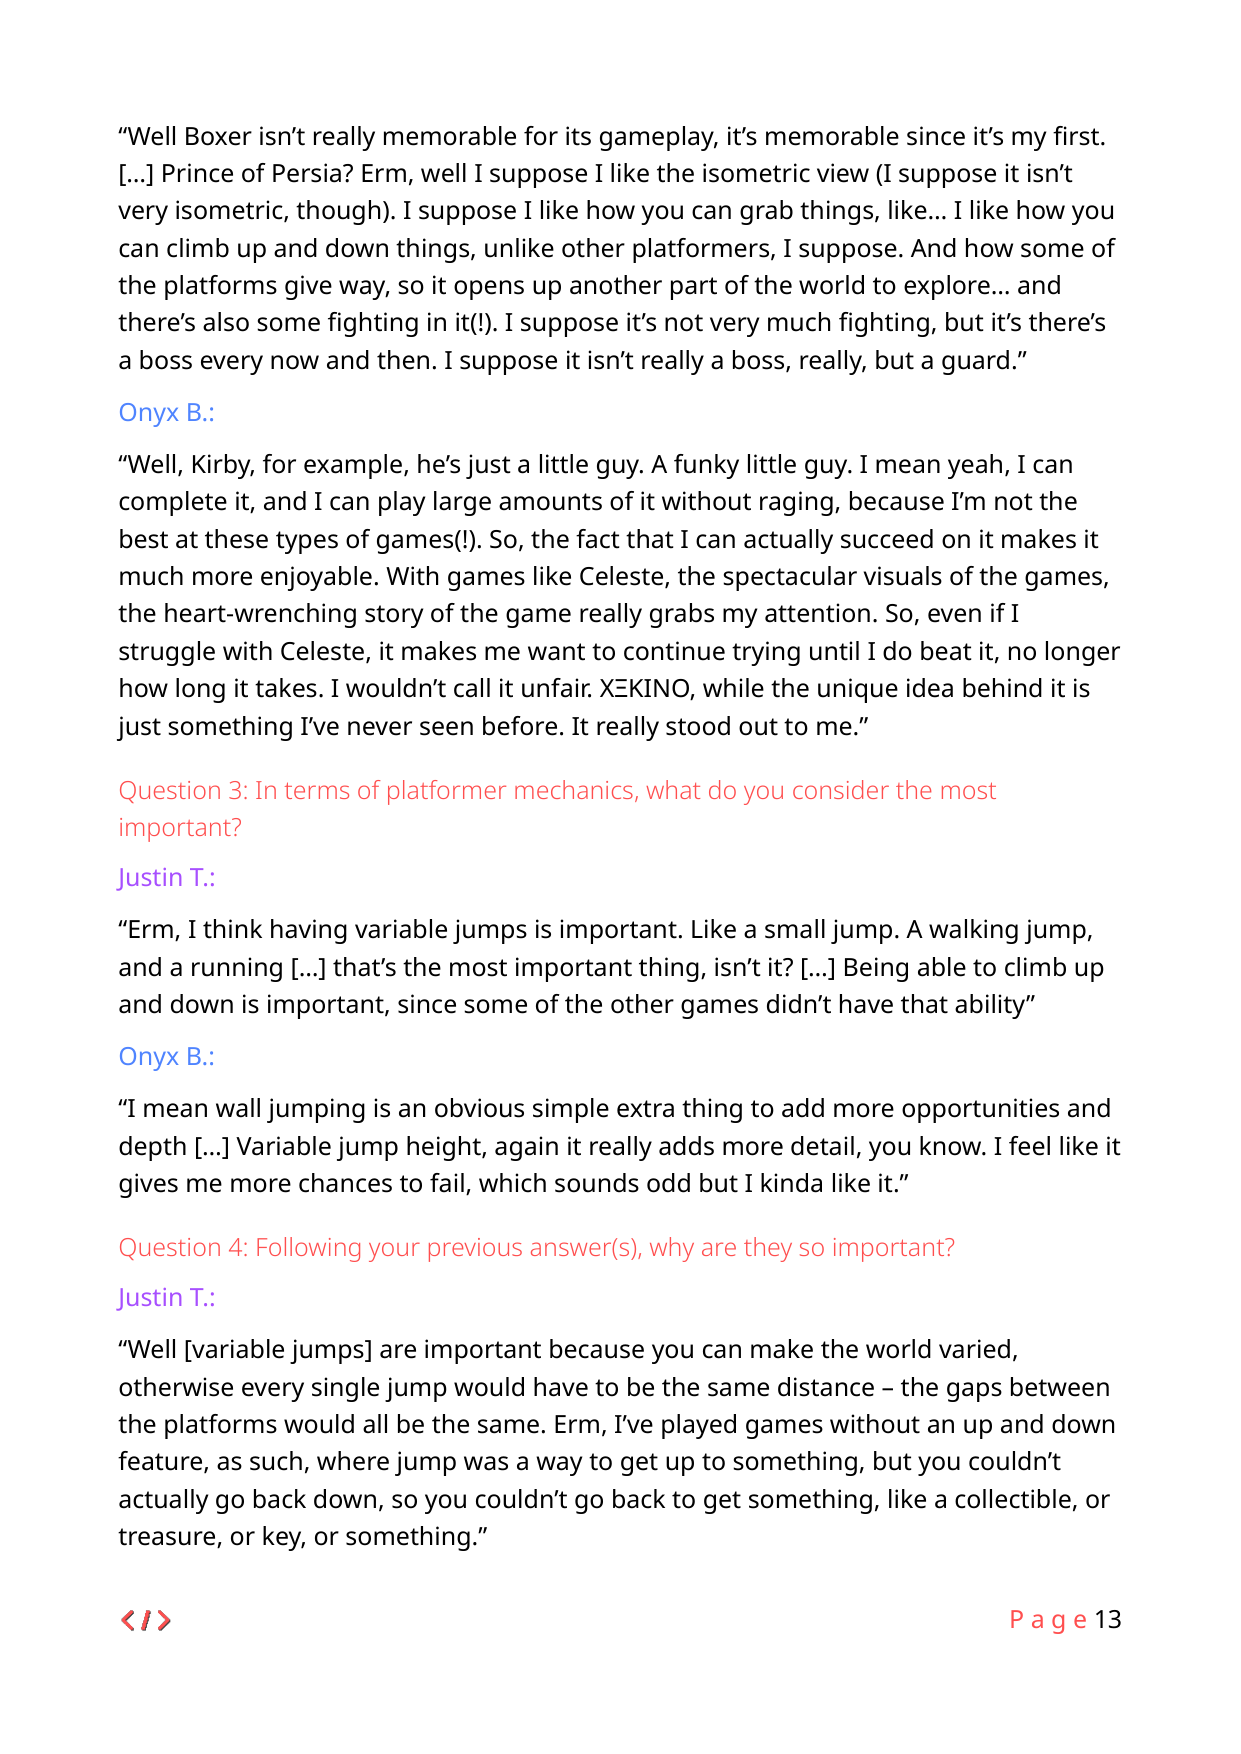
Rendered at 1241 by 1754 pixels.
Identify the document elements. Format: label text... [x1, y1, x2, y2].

picture [116, 1591, 175, 1649]
text Onyx B.: [118, 1039, 1122, 1073]
text Justin T.: [118, 1280, 1122, 1314]
text “Erm, I think having variable jumps is important. Like a small jump. A walking jump, and a running […] that’s the most important thing, isn’t it? […] Being able to climb up and down is important, since some of the other games didn’t have that ability” [118, 912, 1122, 1021]
text “Well, Kirby, for example, he’s just a little guy. A funky little guy. I mean yeah, I can complete it, and I can play large amounts of it without raging, because I’m not the best at these types of games(!). So, the fact that I can actually succeed on it makes it much more enjoyable. With games like Celeste, the spectacular visuals of the games, the heart-wrenching story of the game really grabs my attention. So, even if I struggle with Celeste, it makes me want to continue trying until I do beat it, no longer how long it takes. I wouldn’t call it unfair. XΞKINO, while the unique idea behind it is just something I’ve never seen before. It really stood out to me.” [118, 446, 1122, 742]
subtitle Question 4: Following your previous answer(s), why are they so important? [118, 1230, 1122, 1264]
text “I mean wall jumping is an obvious simple extra thing to add more opportunities and depth […] Variable jump height, again it really adds more detail, you know. I feel like it gives me more chances to fail, which sounds odd but I kinda like it.” [118, 1091, 1122, 1199]
text “Well Boxer isn’t really memorable for its gameplay, it’s memorable since it’s my first. […] Prince of Persia? Erm, well I suppose I like the isometric view (I suppose it isn’t very isometric, though). I suppose I like how you can grab things, like… I like how you can climb up and down things, unlike other platformers, I suppose. And how some of the platforms give way, so it opens up another part of the world to explore… and there’s also some fighting in it(!). I suppose it’s not very much fighting, but it’s there’s a boss every now and then. I suppose it isn’t really a boss, really, but a guard.” [118, 118, 1122, 377]
text Justin T.: [118, 860, 1122, 894]
subtitle Question 3: In terms of platformer mechanics, what do you consider the most important? [118, 773, 1122, 844]
text “Well [variable jumps] are important because you can make the world varied, otherwise every single jump would have to be the same distance – the gaps between the platforms would all be the same. Erm, I’ve played games without an up and down feature, as such, where jump was a way to get up to something, but you couldn’t actually go back down, so you couldn’t go back to get something, like a collectible, or treasure, or key, or something.” [118, 1332, 1122, 1553]
text Onyx B.: [118, 394, 1122, 428]
